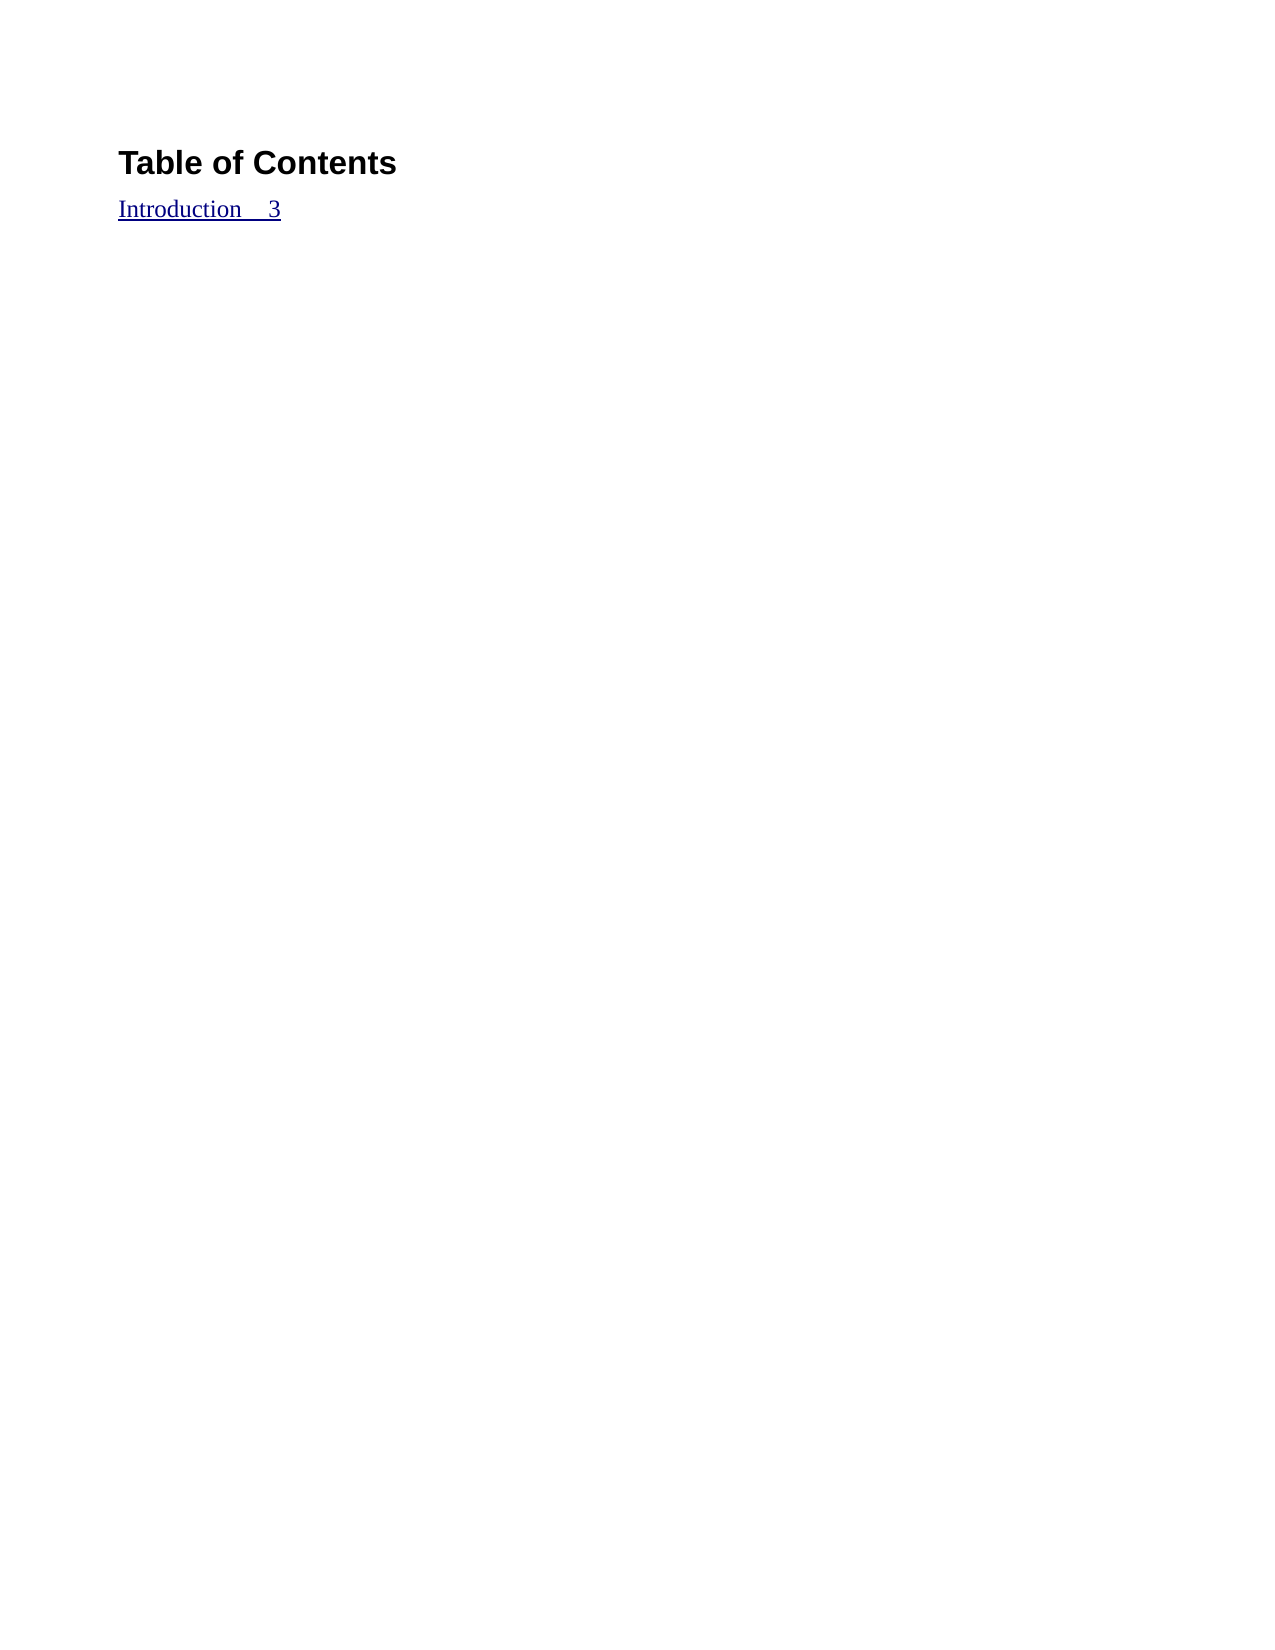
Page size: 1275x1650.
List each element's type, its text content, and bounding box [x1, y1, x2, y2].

text Introduction 3 [118, 194, 1157, 223]
subtitle Table of Contents [118, 143, 1157, 182]
